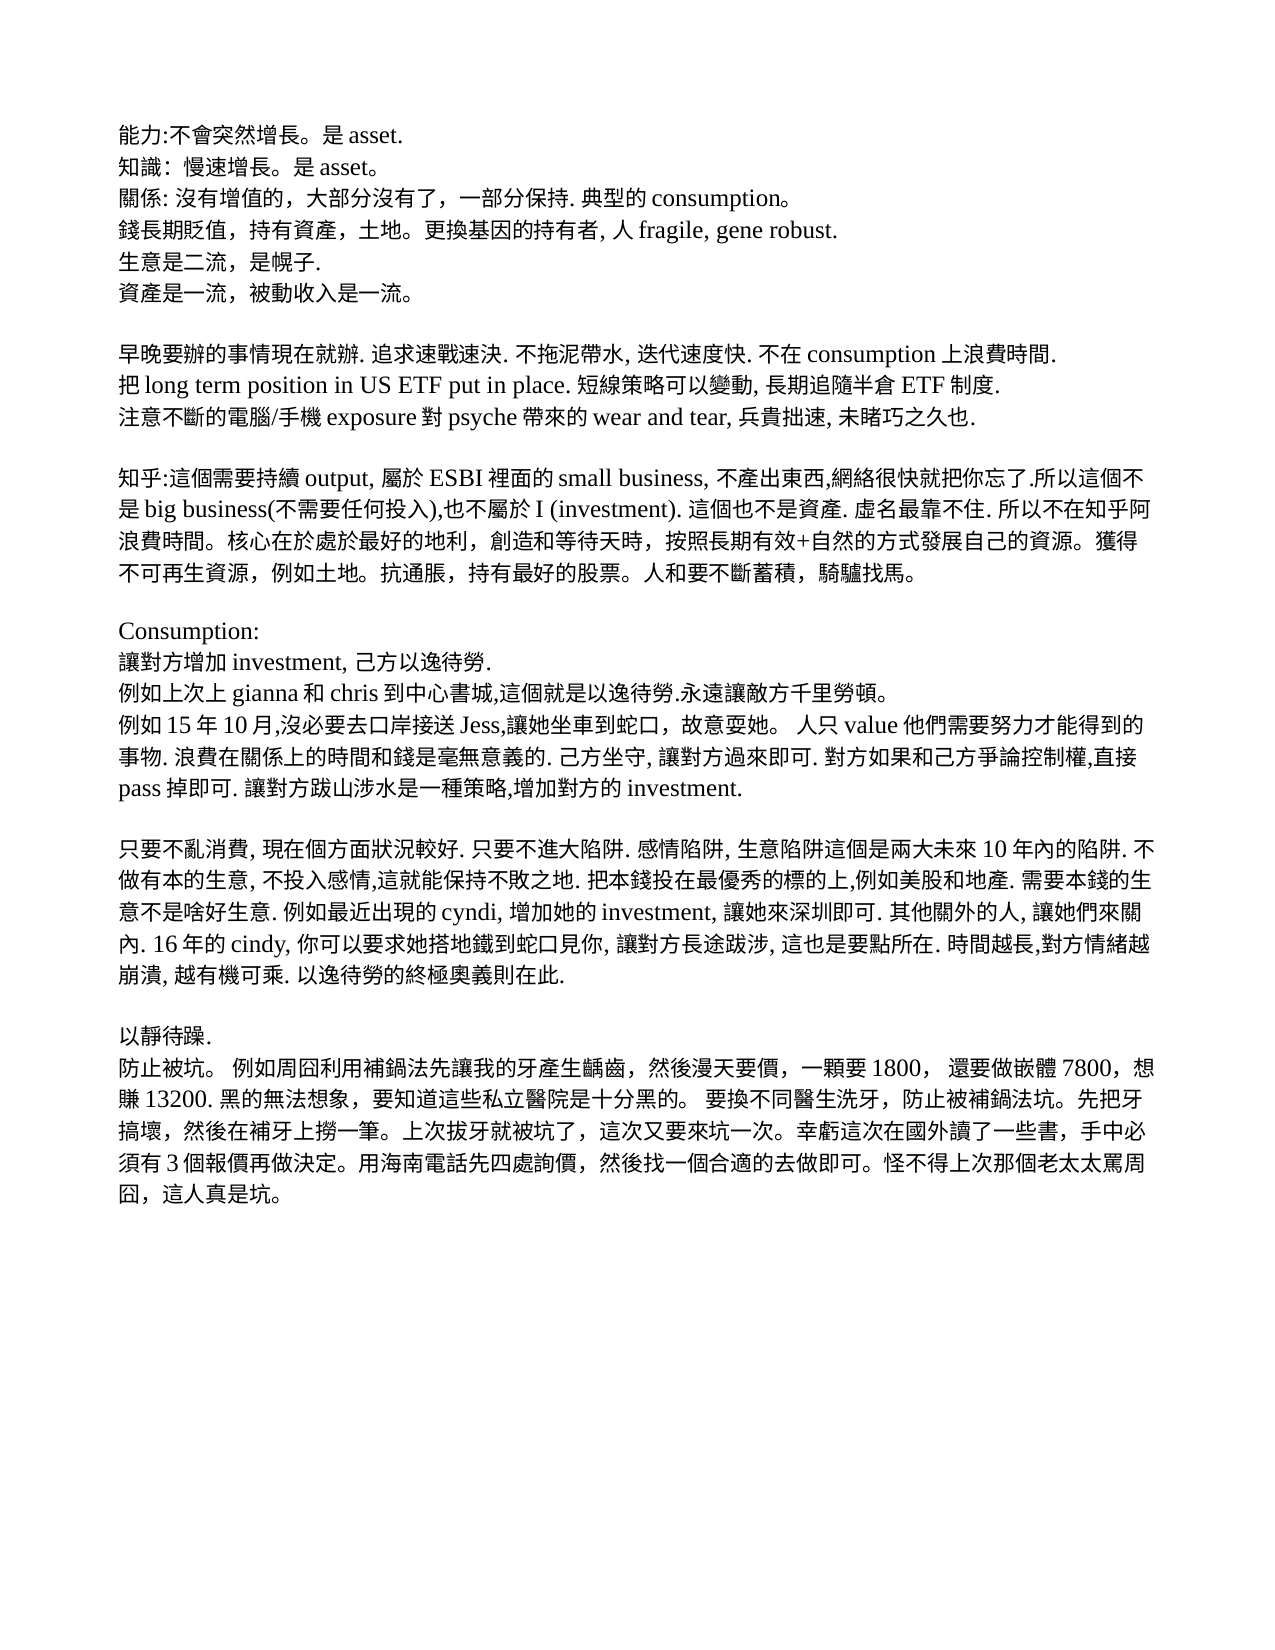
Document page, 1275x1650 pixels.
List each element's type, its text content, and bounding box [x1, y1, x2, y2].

text 錢長期貶值，持有資產，土地。更換基因的持有者, 人fragile, gene robust. [118, 213, 1157, 245]
text 知識：慢速增長。是asset。 [118, 150, 1157, 181]
text 防止被坑。 例如周囧利用補鍋法先讓我的牙產生齲齒，然後漫天要價，一顆要1800， 還要做嵌體7800，想賺13200. 黑的無法想象，要知道這些私立醫院是十分黑的。 要換不同醫生洗牙，防止被補鍋法坑。先把牙搞壞，然後在補牙上撈一筆。上次拔牙就被坑了，這次又要來坑一次。幸虧這次在國外讀了一些書，手中必須有3個報價再做決定。用海南電話先四處詢價，然後找一個合適的去做即可。怪不得上次那個老太太罵周囧，這人真是坑。 [118, 1051, 1157, 1209]
text 早晚要辦的事情現在就辦. 追求速戰速決. 不拖泥帶水, 迭代速度快. 不在consumption上浪費時間. [118, 337, 1157, 368]
text 生意是二流，是幌子. [118, 245, 1157, 276]
text 只要不亂消費, 現在個方面狀況較好. 只要不進大陷阱. 感情陷阱, 生意陷阱這個是兩大未來10年內的陷阱. 不做有本的生意, 不投入感情,這就能保持不敗之地. 把本錢投在最優秀的標的上,例如美股和地產. 需要本錢的生意不是啥好生意. 例如最近出現的cyndi, 增加她的investment, 讓她來深圳即可. 其他關外的人, 讓她們來關內. 16年的cindy, 你可以要求她搭地鐵到蛇口見你, 讓對方長途跋涉, 這也是要點所在. 時間越長,對方情緒越崩潰, 越有機可乘. 以逸待勞的終極奧義則在此. [118, 832, 1157, 990]
text 例如15年10月,沒必要去口岸接送Jess,讓她坐車到蛇口，故意耍她。 人只value他們需要努力才能得到的事物. 浪費在關係上的時間和錢是毫無意義的. 己方坐守, 讓對方過來即可. 對方如果和己方爭論控制權,直接pass掉即可. 讓對方跋山涉水是一種策略,增加對方的investment. [118, 708, 1157, 803]
text Consumption: [118, 616, 1157, 645]
text 讓對方增加investment, 己方以逸待勞. [118, 645, 1157, 676]
text 例如上次上gianna和chris到中心書城,這個就是以逸待勞.永遠讓敵方千里勞頓。 [118, 676, 1157, 708]
text 知乎:這個需要持續output, 屬於ESBI裡面的small business, 不產出東西,網絡很快就把你忘了.所以這個不是big business(不需要任何投入),也不屬於I (investment). 這個也不是資產. 虛名最靠不住. 所以不在知乎阿浪費時間。核心在於處於最好的地利，創造和等待天時，按照長期有效+自然的方式發展自己的資源。獲得不可再生資源，例如土地。抗通脹，持有最好的股票。人和要不斷蓄積，騎驢找馬。 [118, 461, 1157, 587]
text 把long term position in US ETF put in place. 短線策略可以變動, 長期追隨半倉ETF制度. [118, 368, 1157, 400]
text 資產是一流，被動收入是一流。 [118, 276, 1157, 308]
text 注意不斷的電腦/手機exposure對psyche帶來的wear and tear, 兵貴拙速, 未睹巧之久也. [118, 400, 1157, 432]
text 能力:不會突然增長。是asset. [118, 118, 1157, 150]
text 關係: 沒有增值的，大部分沒有了，一部分保持. 典型的consumption。 [118, 181, 1157, 213]
text 以靜待躁. [118, 1019, 1157, 1051]
